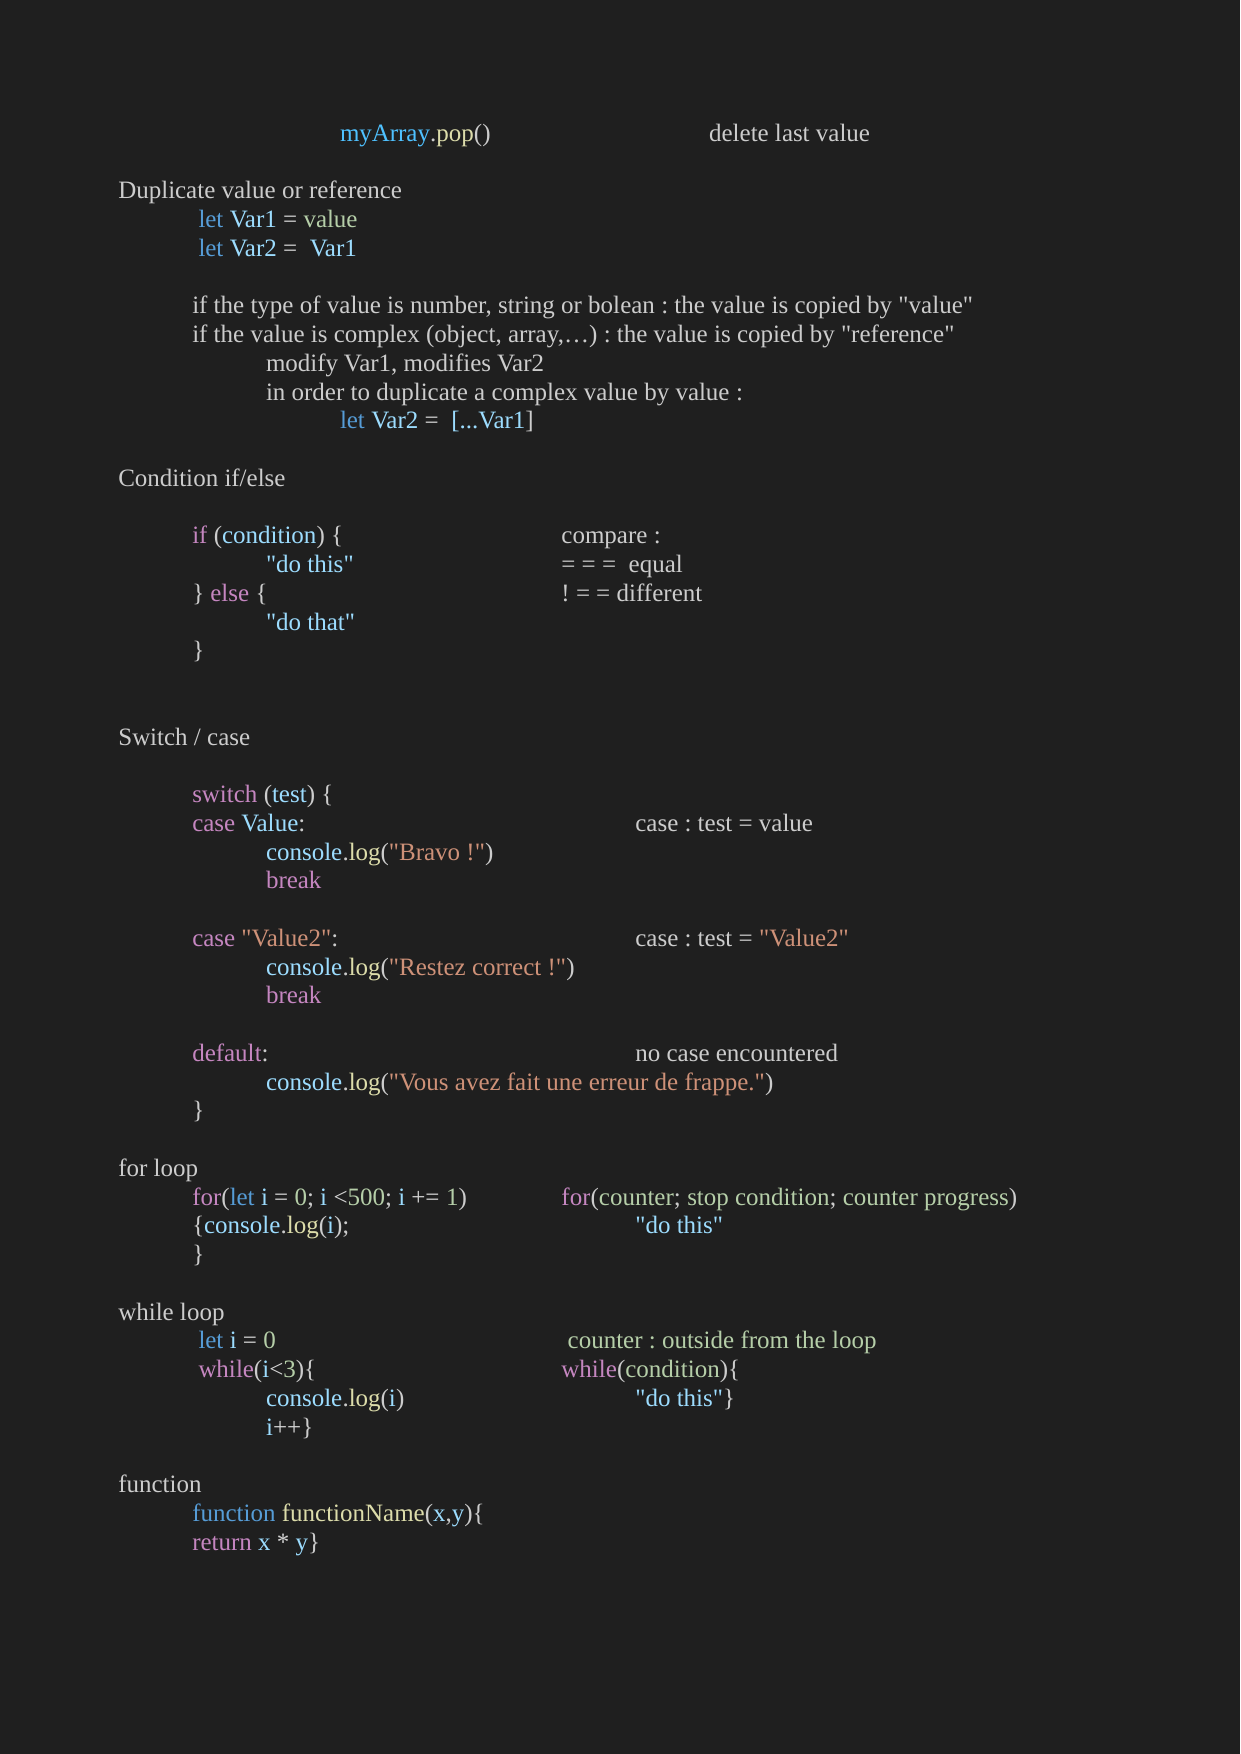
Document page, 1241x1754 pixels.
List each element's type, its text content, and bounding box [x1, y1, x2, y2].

text for(let i = 0; i <500; i += 1) for(counter; stop condition; counter progress) [118, 1182, 1122, 1211]
text } [118, 1239, 1122, 1268]
text break [118, 981, 1122, 1009]
text while loop [118, 1297, 1122, 1326]
text {console.log(i); "do this" [118, 1211, 635, 1239]
text console.log(i) "do this"} [723, 1383, 1122, 1412]
text case Value: case : test = value [118, 808, 1122, 837]
text {console.log(i); "do this" [723, 1211, 1122, 1239]
text return x * y} [118, 1527, 1122, 1556]
text modify Var1, modifies Var2 [544, 348, 1122, 377]
text "do this" = = = equal [561, 549, 1122, 578]
text "do that" [355, 607, 1122, 636]
text myArray.pop() delete last value [118, 118, 1122, 147]
text console.log(i) "do this"} [118, 1383, 635, 1412]
text if the type of value is number, string or bolean : the value is copied by "value" [118, 291, 192, 319]
text } else { ! = = different [118, 578, 1122, 607]
text let i = 0 counter : outside from the loop [118, 1326, 1122, 1354]
text "do that" [118, 607, 192, 636]
text function functionName(x,y){ [118, 1498, 1122, 1527]
text Duplicate value or reference [402, 176, 1122, 204]
text console.log("Bravo !") [118, 837, 1122, 866]
text default: no case encountered [118, 1038, 1122, 1067]
text i++} [118, 1412, 1122, 1441]
text switch (test) { [118, 779, 1122, 808]
text let Var2 = [...Var1] [340, 406, 1122, 434]
text console.log("Vous avez fait une erreur de frappe.") [118, 1067, 1122, 1096]
text if the value is complex (object, array,…) : the value is copied by "reference" [954, 319, 1122, 348]
text } [118, 636, 1122, 664]
text } [118, 1096, 1122, 1124]
text for loop [118, 1153, 1122, 1182]
text Switch / case [118, 722, 1122, 751]
text break [118, 866, 1122, 894]
text Condition if/else [118, 463, 1122, 492]
text let Var2 = Var1 [118, 233, 1122, 262]
text if (condition) { compare : [118, 521, 1122, 549]
text console.log("Restez correct !") [118, 952, 1122, 981]
text function [118, 1469, 1122, 1498]
text let Var1 = value [198, 204, 1122, 233]
text while(i<3){ while(condition){ [118, 1354, 1122, 1383]
text case "Value2": case : test = "Value2" [118, 923, 1122, 952]
text if the type of value is number, string or bolean : the value is copied by "value" [973, 291, 1122, 319]
text in order to duplicate a complex value by value : [743, 377, 1122, 406]
